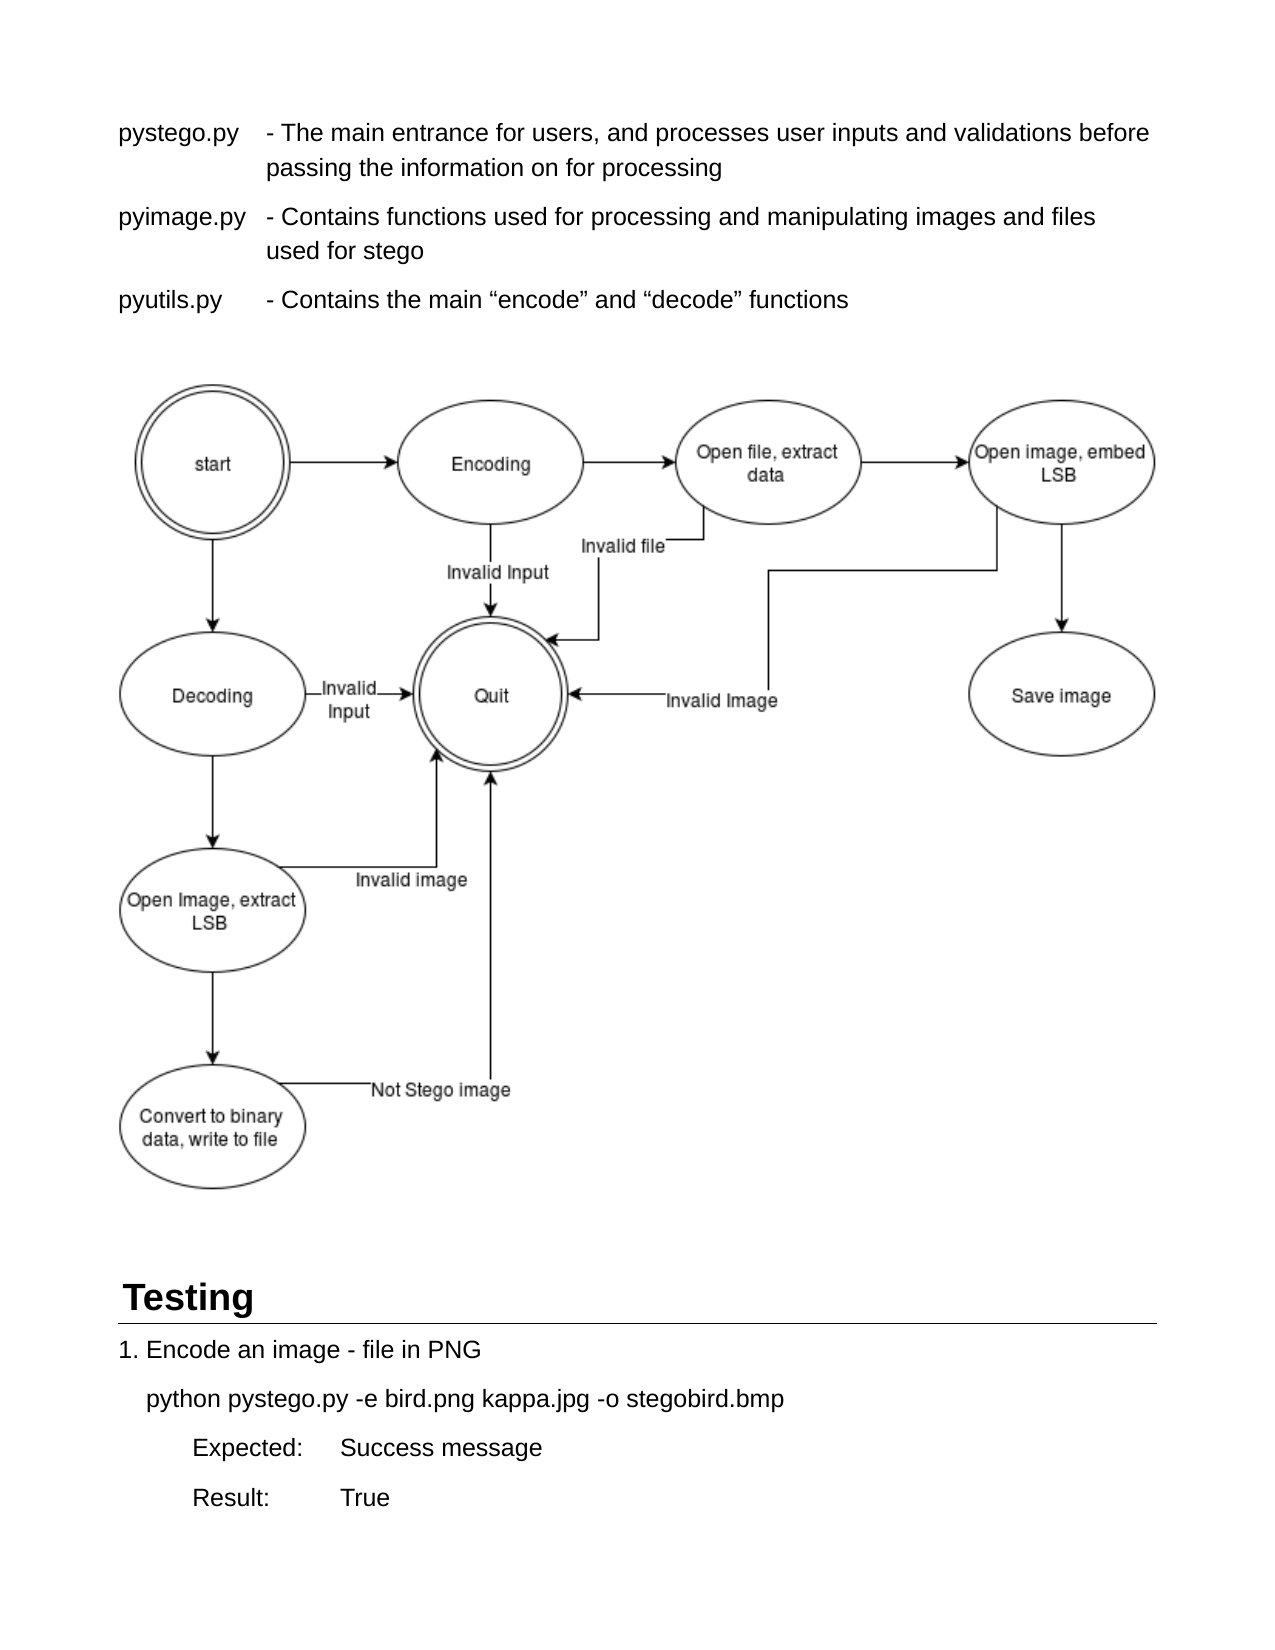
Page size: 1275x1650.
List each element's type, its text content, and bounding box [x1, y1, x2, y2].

text pyutils.py - Contains the main “encode” and “decode” functions [118, 285, 1157, 314]
text 1. Encode an image - file in PNG [118, 1335, 1157, 1364]
text Result: True [118, 1482, 1157, 1511]
picture [118, 383, 1157, 1191]
text pyimage.py - Contains functions used for processing and manipulating images and files used for stego [118, 202, 1157, 265]
text Expected: Success message [118, 1433, 1157, 1462]
text pystego.py - The main entrance for users, and processes user inputs and validations before passing the information on for processing [118, 118, 1157, 181]
text python pystego.py -e bird.png kappa.jpg -o stegobird.bmp [118, 1384, 1157, 1413]
subtitle Testing [118, 1270, 1157, 1323]
